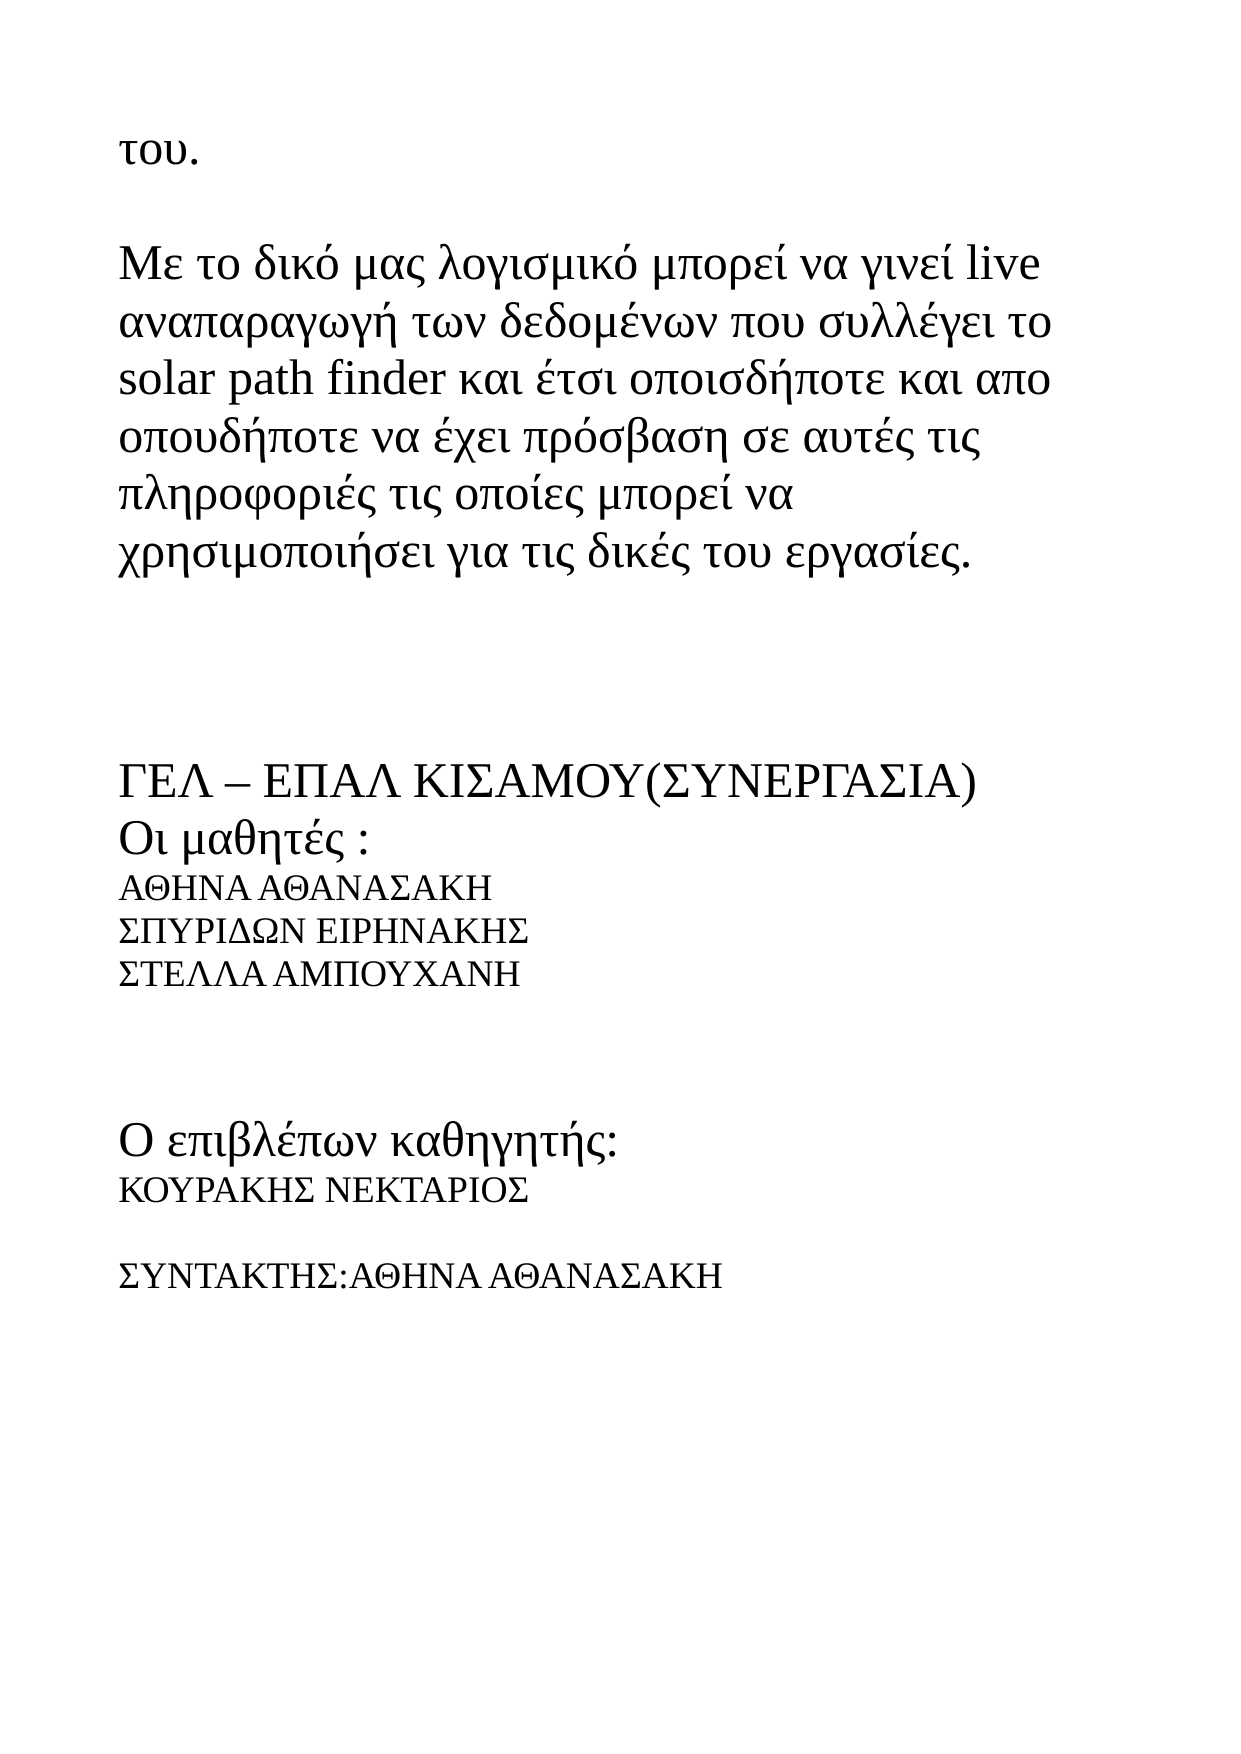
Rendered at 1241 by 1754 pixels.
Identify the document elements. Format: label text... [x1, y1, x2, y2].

text ΓΕΛ – ΕΠΑΛ ΚΙΣΑΜΟΥ(ΣΥΝΕΡΓΑΣΙΑ) [118, 751, 1122, 808]
text ΚΟΥΡΑΚΗΣ ΝΕΚΤΑΡΙΟΣ [118, 1167, 1122, 1211]
text ΣΠΥΡΙΔΩΝ ΕΙΡΗΝΑΚΗΣ [118, 909, 1122, 952]
text του. [118, 118, 1122, 176]
text Οι μαθητές : [118, 808, 1122, 866]
text Με το δικό μας λογισμικό μπορεί να γινεί live αναπαραγωγή των δεδομένων που συλλέγει το solar path finder και έτσι οποισδήποτε και απο οπουδήποτε να έχει πρόσβαση σε αυτές τις πληροφοριές τις οποίες μπορεί να χρησιμοποιήσει για τις δικές του εργασίες. [118, 233, 1122, 578]
text ΣΤΕΛΛΑ ΑΜΠΟΥΧΑΝΗ [118, 952, 1122, 995]
text ΣΥΝΤΑΚΤΗΣ:ΑΘΗΝΑ ΑΘΑΝΑΣΑΚΗ [118, 1254, 1122, 1297]
text Ο επιβλέπων καθηγητής: [118, 1110, 1122, 1167]
text ΑΘΗΝΑ ΑΘΑΝΑΣΑΚΗ [118, 866, 1122, 909]
